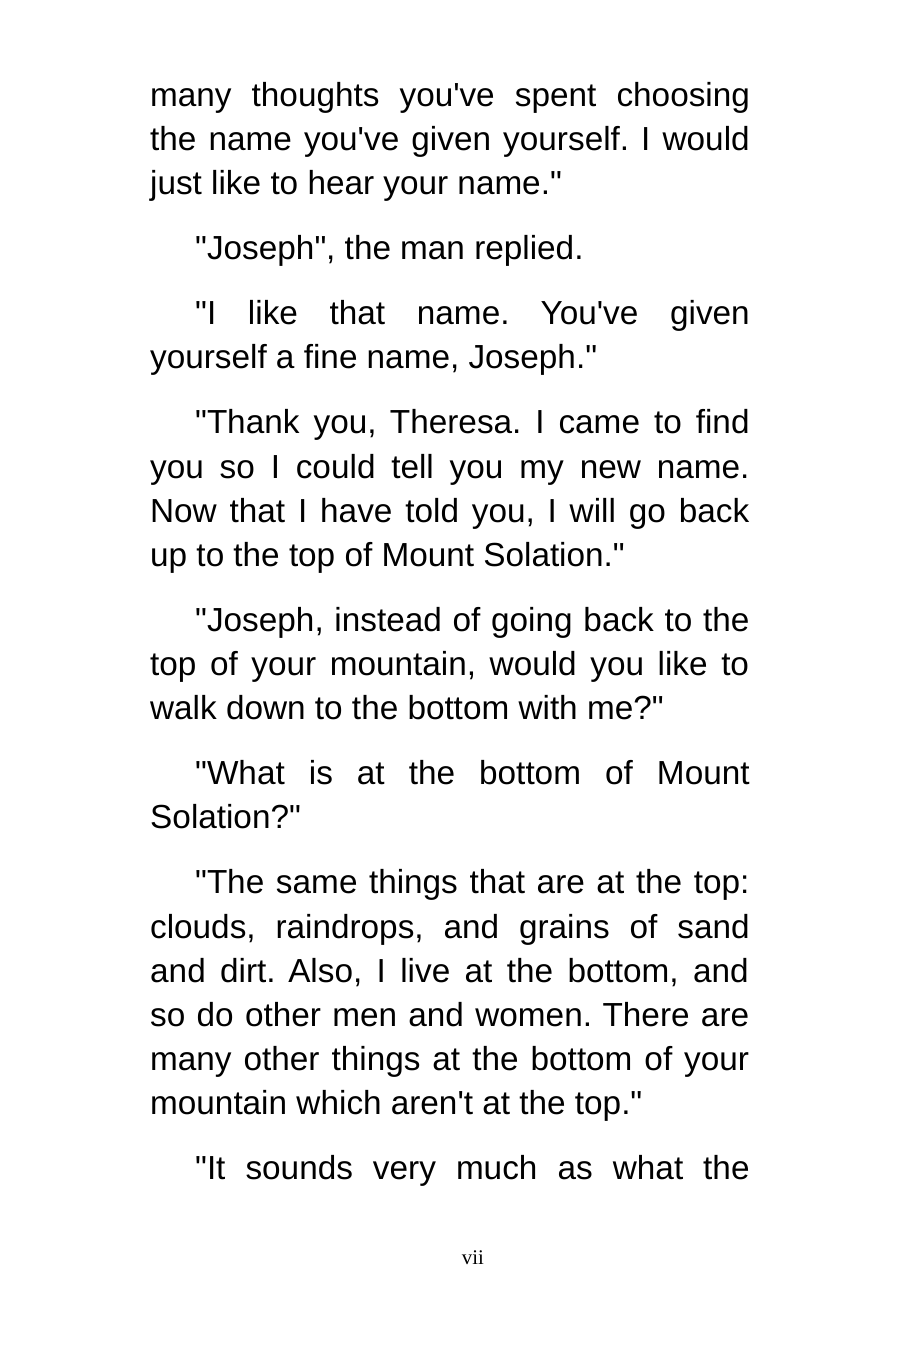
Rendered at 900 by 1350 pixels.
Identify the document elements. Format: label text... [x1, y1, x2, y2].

text "It sounds very much as what the [150, 1148, 750, 1187]
text "What is at the bottom of Mount Solation?" [150, 753, 750, 836]
text "Joseph", the man replied. [150, 228, 750, 267]
text many thoughts you've spent choosing the name you've given yourself. I would just like to hear your name." [150, 75, 750, 202]
text "The same things that are at the top: clouds, raindrops, and grains of sand and dirt. Also, I live at the bottom, and so do other men and women. There are many other things at the bottom of your mountain which aren't at the top." [150, 862, 750, 1122]
text "Thank you, Theresa. I came to find you so I could tell you my new name. Now that I have told you, I will go back up to the top of Mount Solation." [150, 402, 750, 573]
text "I like that name. You've given yourself a fine name, Joseph." [150, 293, 750, 376]
text "Joseph, instead of going back to the top of your mountain, would you like to walk down to the bottom with me?" [150, 600, 750, 727]
